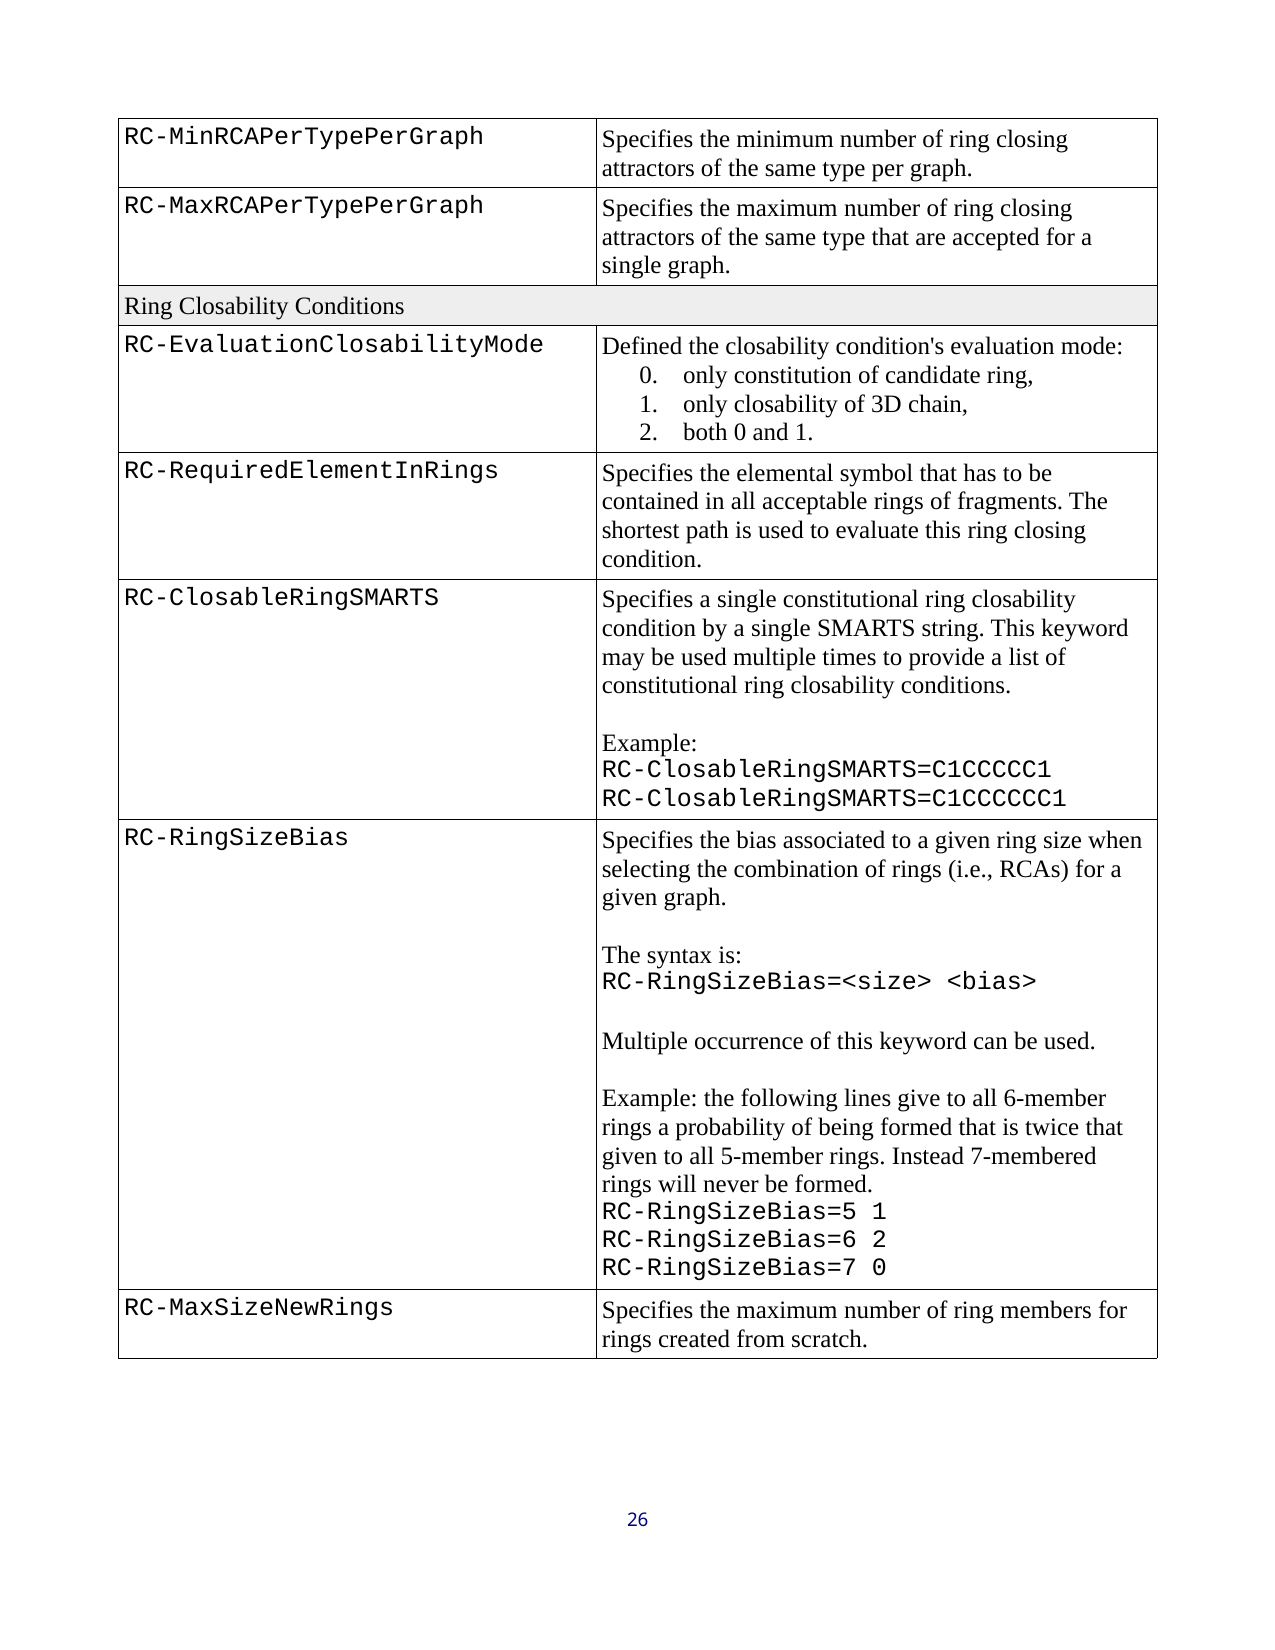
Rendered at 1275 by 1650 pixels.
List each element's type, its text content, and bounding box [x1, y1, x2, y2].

table_cell Defined the closability condition's evaluation mode: only constitution of candidate ring, only closability of 3D chain, both 0 and 1. [597, 326, 1157, 452]
table_cell RC-MaxRCAPerTypePerGraph [119, 188, 596, 285]
table_cell Specifies the elemental symbol that has to be contained in all acceptable rings of fragments. The shortest path is used to evaluate this ring closing condition. [597, 453, 1157, 578]
table_cell Specifies a single constitutional ring closability condition by a single SMARTS string. This keyword may be used multiple times to provide a list of constitutional ring closability conditions. Example: RC-ClosableRingSMARTS=C1CCCCC1 RC-ClosableRingSMARTS=C1CCCCCC1 [597, 580, 1157, 819]
table_cell Specifies the maximum number of ring closing attractors of the same type that are accepted for a single graph. [597, 188, 1157, 285]
table_cell Ring Closability Conditions [119, 286, 1157, 325]
table_cell Specifies the maximum number of ring members for rings created from scratch. [597, 1290, 1157, 1358]
table_cell RC-RequiredElementInRings [119, 453, 596, 578]
table_cell RC-MaxSizeNewRings [119, 1290, 596, 1358]
table_cell RC-RingSizeBias [119, 820, 596, 1289]
table_cell RC-ClosableRingSMARTS [119, 580, 596, 819]
table_cell RC-EvaluationClosabilityMode [119, 326, 596, 452]
table_cell Specifies the minimum number of ring closing attractors of the same type per graph. [597, 119, 1157, 187]
table_cell Specifies the bias associated to a given ring size when selecting the combination of rings (i.e., RCAs) for a given graph. The syntax is: RC-RingSizeBias=<size> <bias> Multiple occurrence of this keyword can be used. Example: the following lines give to all 6-member rings a probability of being formed that is twice that given to all 5-member rings. Instead 7-membered rings will never be formed. RC-RingSizeBias=5 1 RC-RingSizeBias=6 2 RC-RingSizeBias=7 0 [597, 820, 1157, 1289]
table_cell RC-MinRCAPerTypePerGraph [119, 119, 596, 187]
